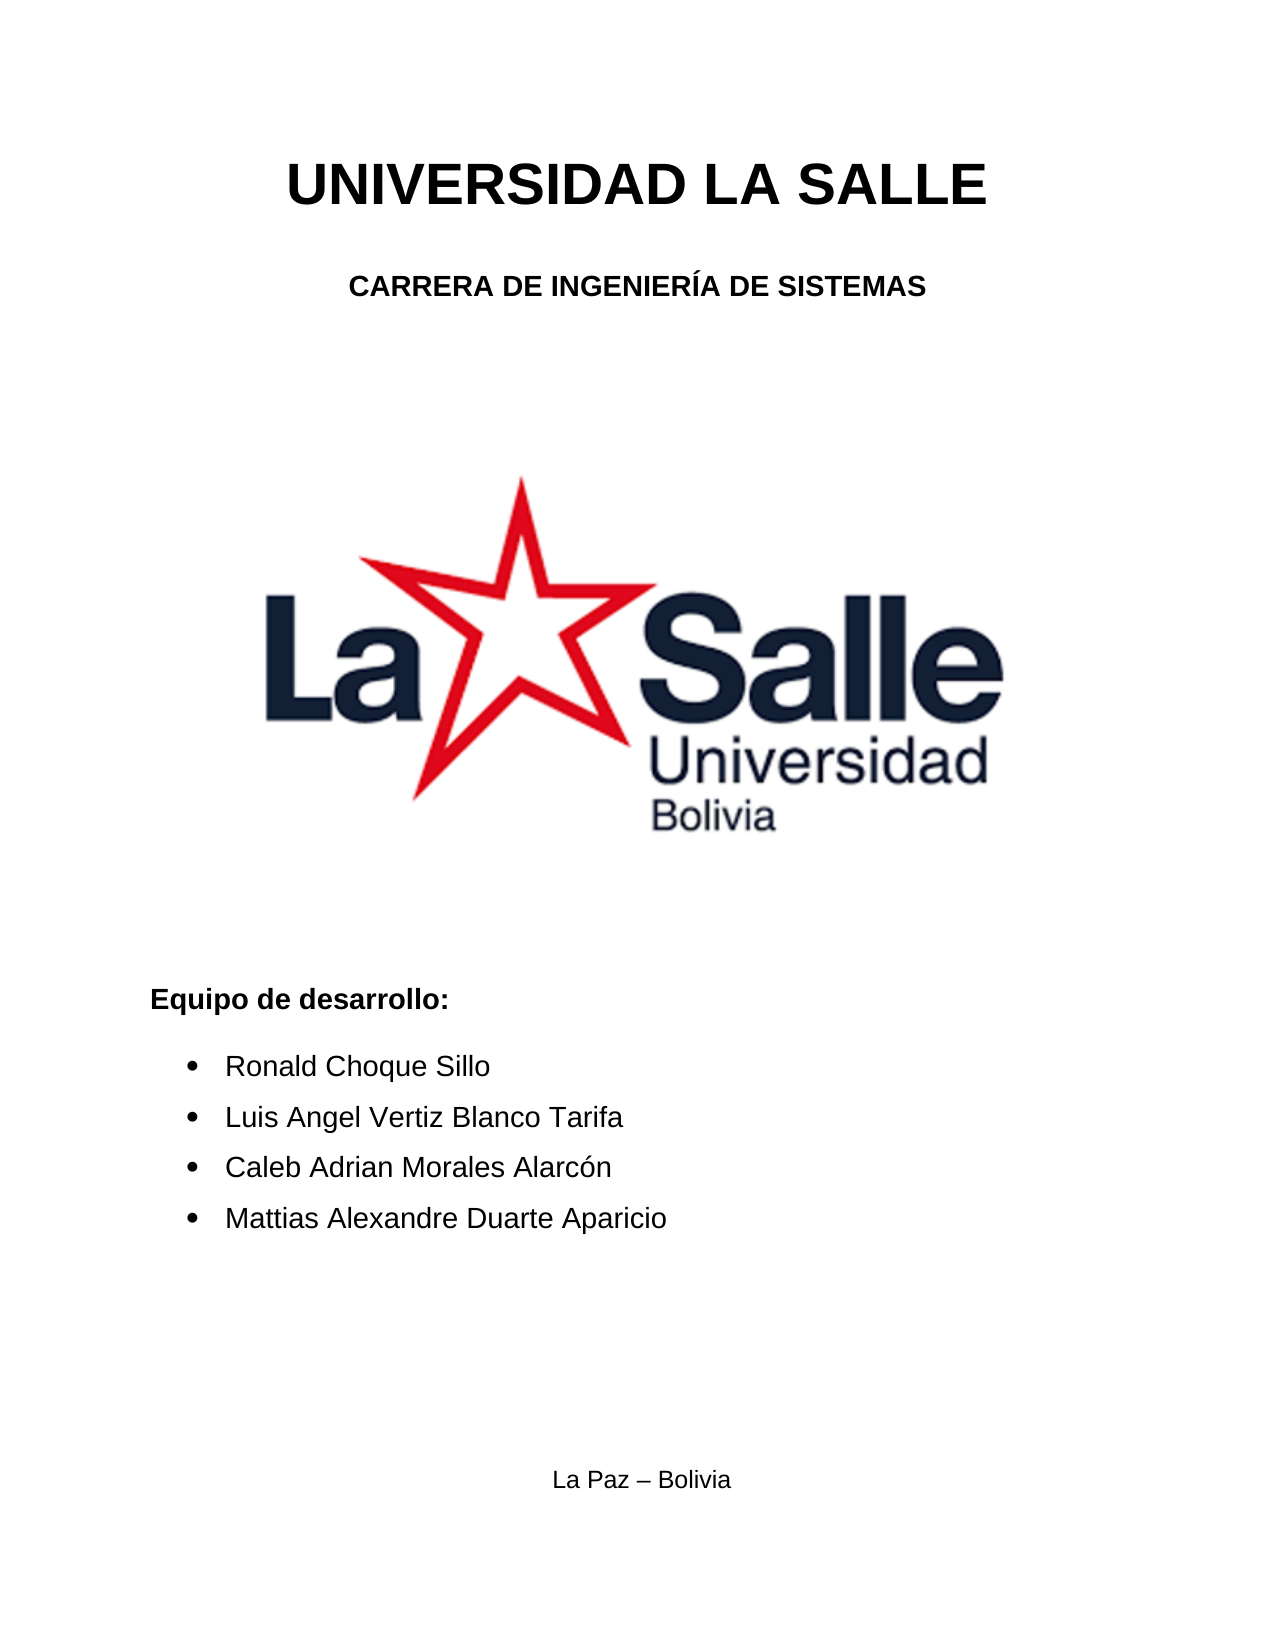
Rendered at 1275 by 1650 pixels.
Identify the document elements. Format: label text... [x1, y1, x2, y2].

text UNIVERSIDAD LA SALLE [150, 150, 1125, 217]
list Caleb Adrian Morales Alarcón [187, 1150, 1125, 1184]
list Mattias Alexandre Duarte Aparicio [187, 1201, 1125, 1235]
list Luis Angel Vertiz Blanco Tarifa [187, 1100, 1125, 1133]
text Equipo de desarrollo: [150, 982, 1125, 1016]
text La Paz – Bolivia [150, 1461, 1125, 1494]
list Ronald Choque Sillo [187, 1049, 1125, 1083]
text CARRERA DE INGENIERÍA DE SISTEMAS [150, 269, 1125, 302]
